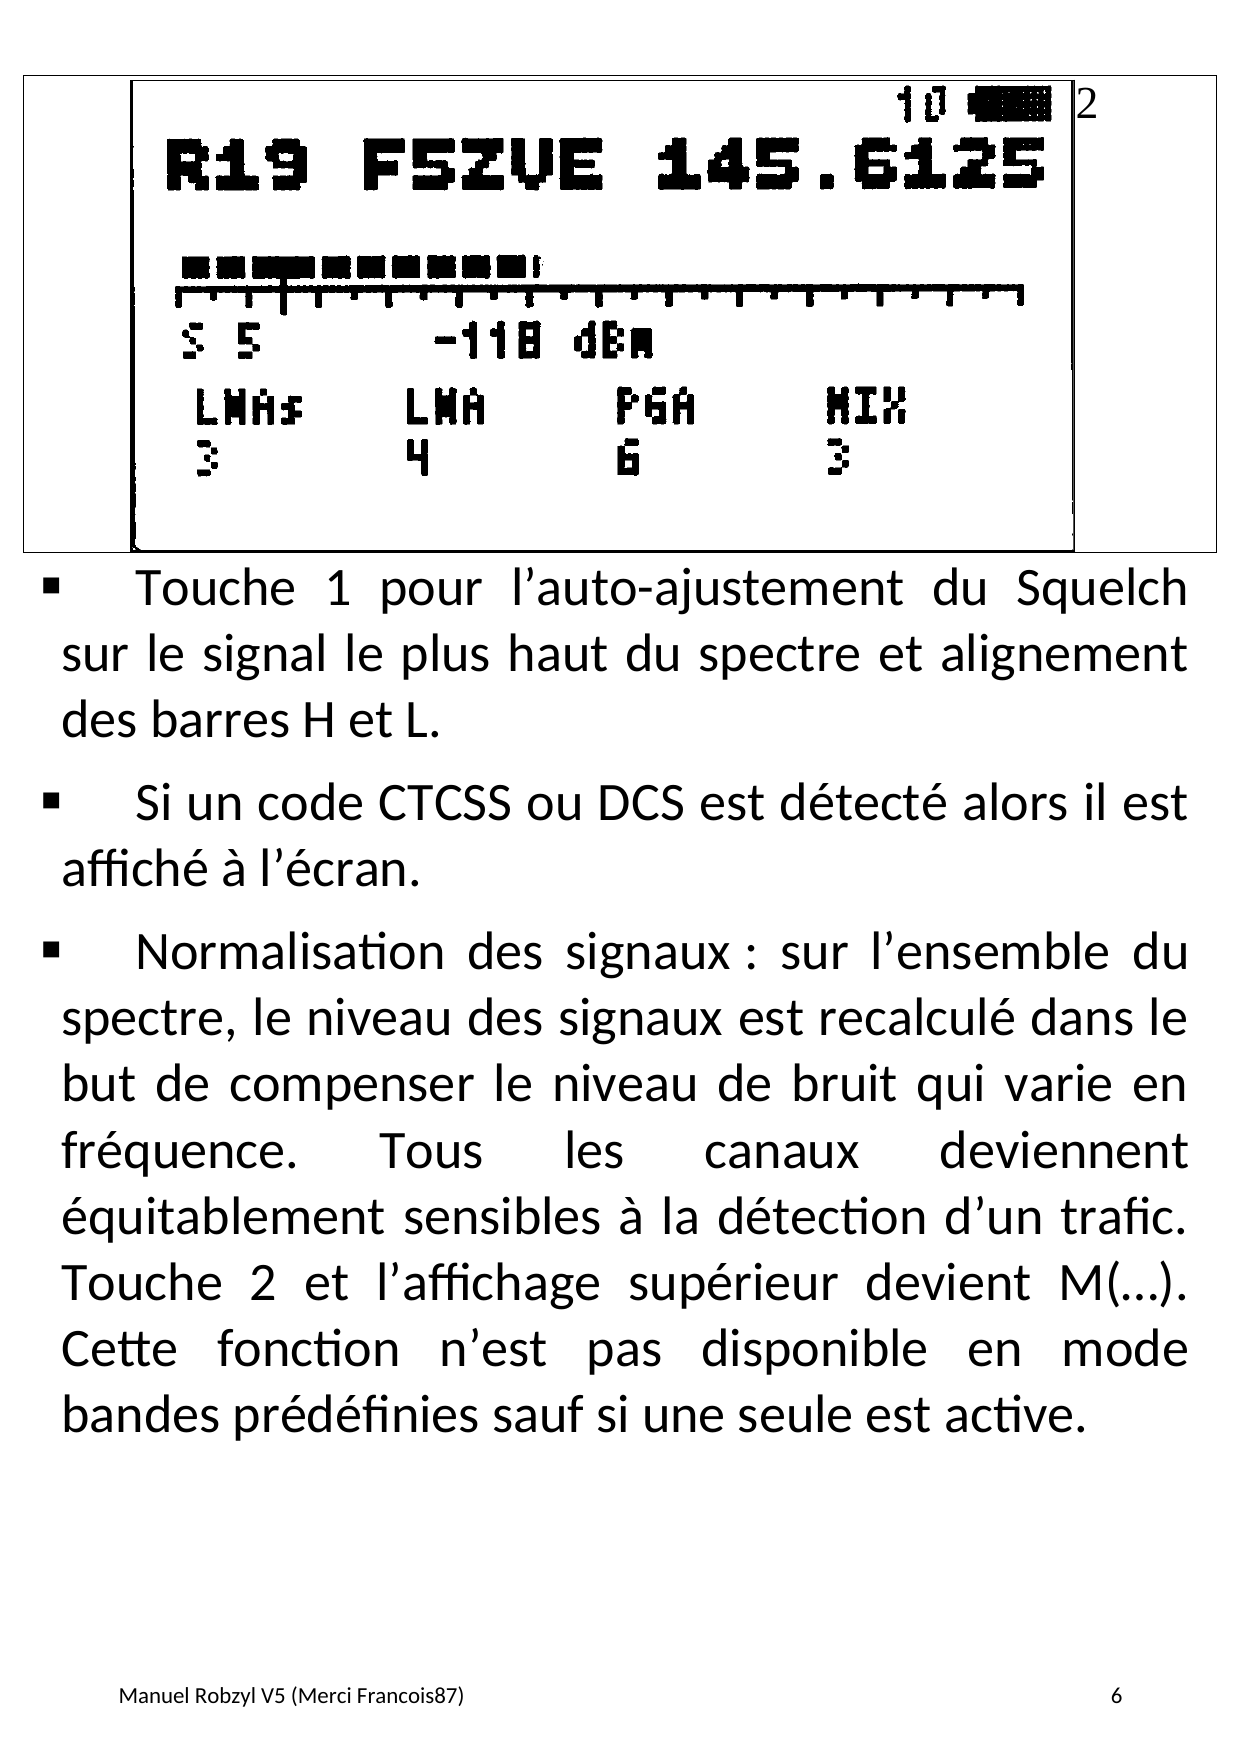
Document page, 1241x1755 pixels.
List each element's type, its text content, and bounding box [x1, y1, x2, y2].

list Si un code CTCSS ou DCS est détecté alors il est affiché à l’écran. [38, 768, 1190, 900]
list Touche 1 pour l’auto-ajustement du Squelch sur le signal le plus haut du spectre et alignement des barres H et L. [38, 553, 1190, 751]
table_cell 2 [24, 76, 1216, 552]
list Normalisation des signaux : sur l’ensemble du spectre, le niveau des signaux est recalculé dans le but de compenser le niveau de bruit qui varie en fréquence. Tous les canaux deviennent équitablement sensibles à la détection d’un trafic. Touche 2 et l’affichage supérieur devient M(…). Cette fonction n’est pas disponible en mode bandes prédéfinies sauf si une seule est active. [38, 917, 1190, 1446]
